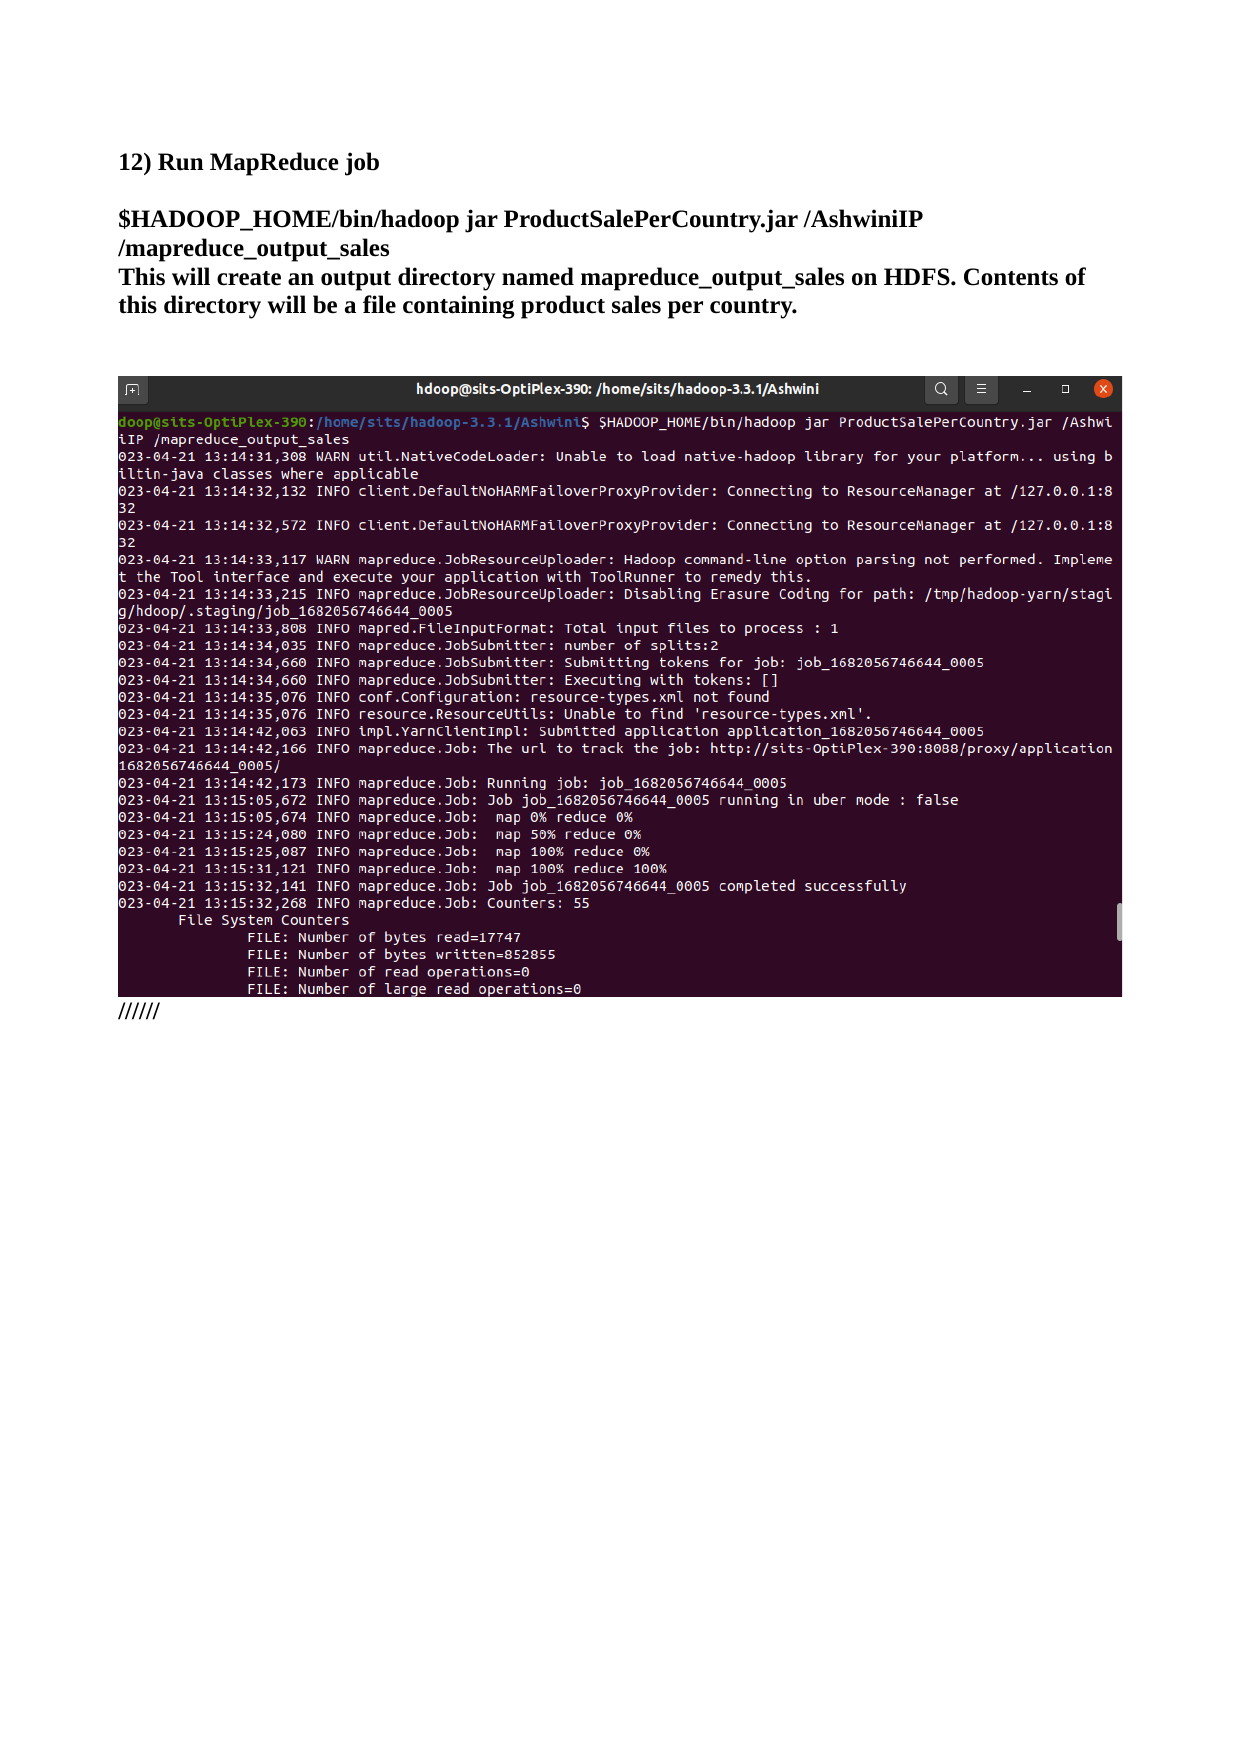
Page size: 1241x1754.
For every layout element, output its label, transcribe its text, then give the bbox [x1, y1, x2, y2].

text 12) Run MapReduce job [118, 147, 1122, 176]
text This will create an output directory named mapreduce_output_sales on HDFS. Contents of this directory will be a file containing product sales per country. [118, 262, 1122, 319]
text $HADOOP_HOME/bin/hadoop jar ProductSalePerCountry.jar /AshwiniIP /mapreduce_output_sales [118, 204, 1122, 262]
text ////// [118, 997, 1122, 1025]
picture [118, 376, 1123, 997]
